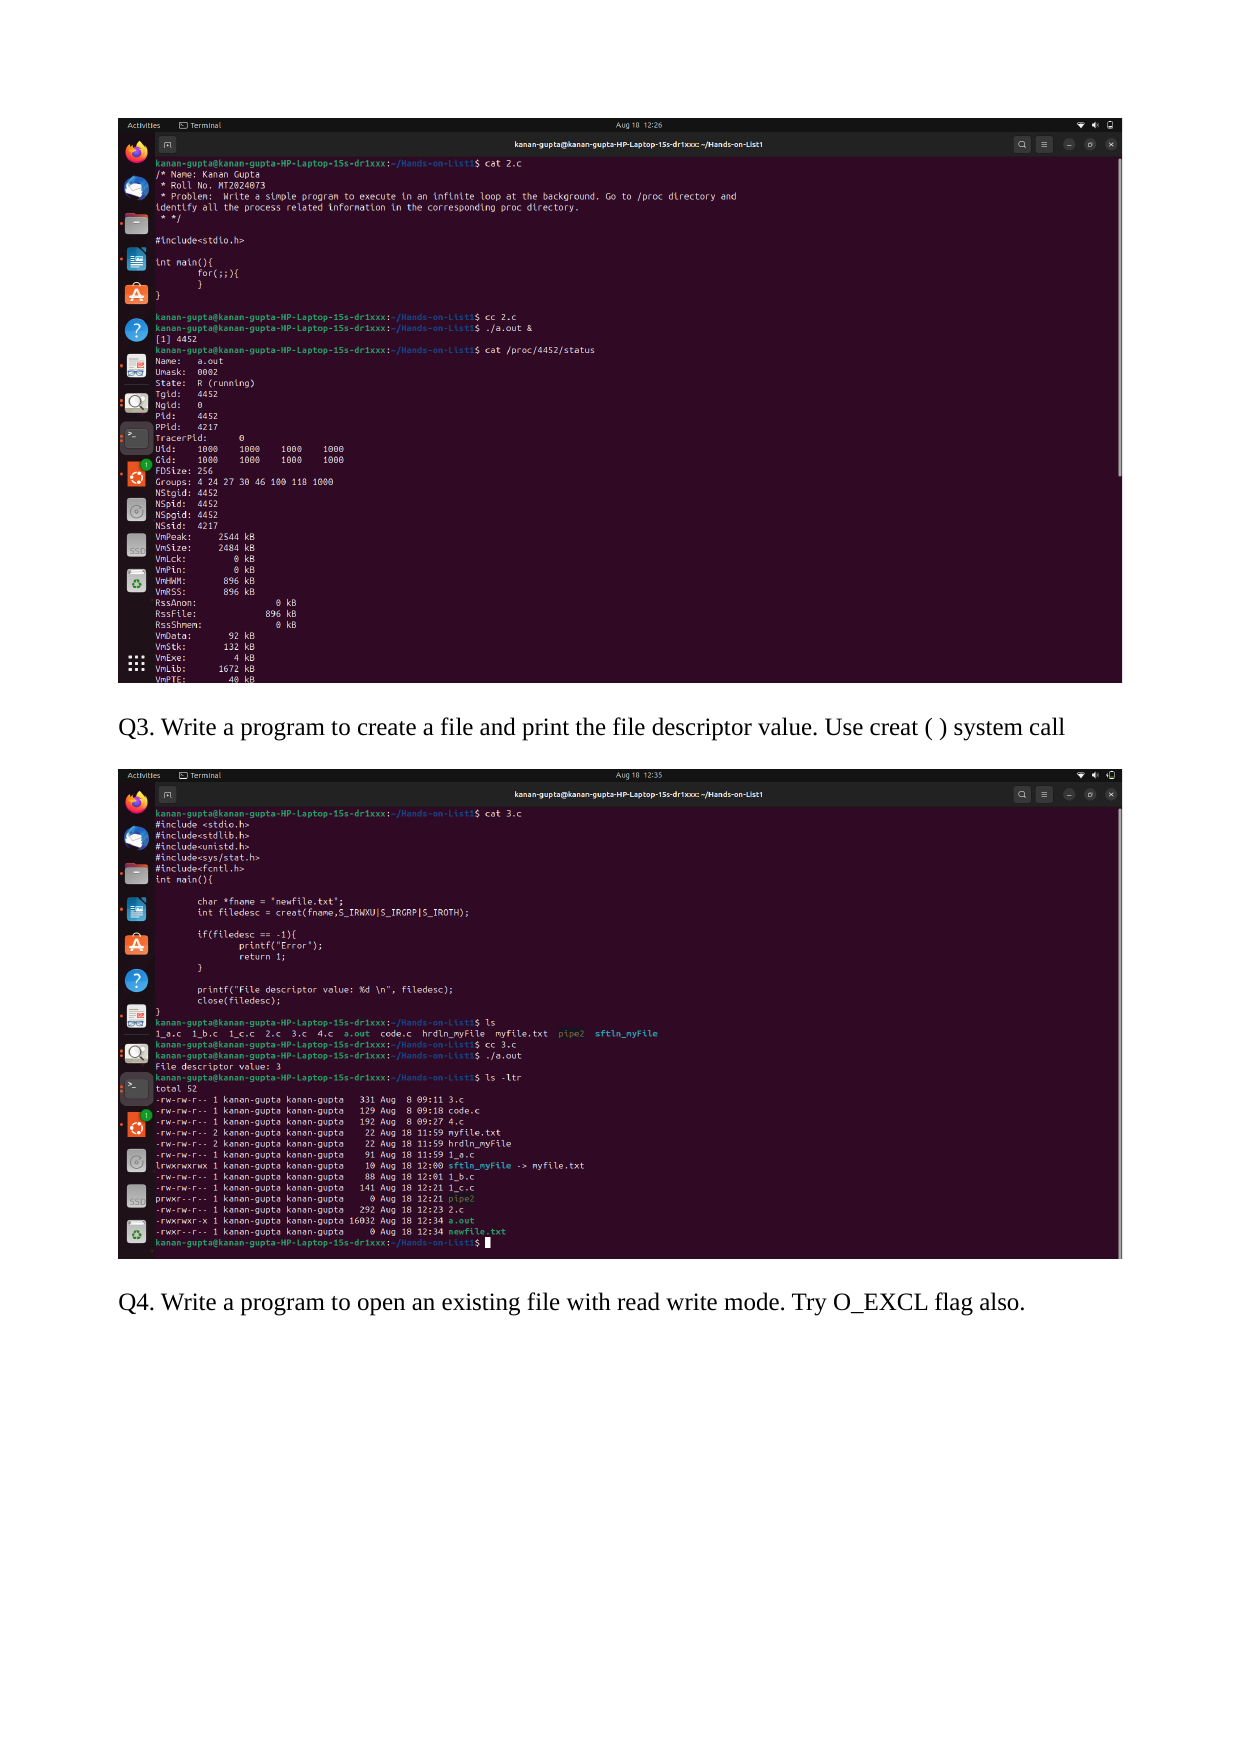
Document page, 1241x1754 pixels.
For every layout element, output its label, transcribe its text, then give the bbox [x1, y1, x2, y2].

text Q3. Write a program to create a file and print the file descriptor value. Use creat ( ) system call [118, 683, 1122, 740]
text Q4. Write a program to open an existing file with read write mode. Try O_EXCL flag also. [118, 1259, 1122, 1316]
picture [118, 769, 1123, 1259]
picture [118, 118, 1123, 683]
